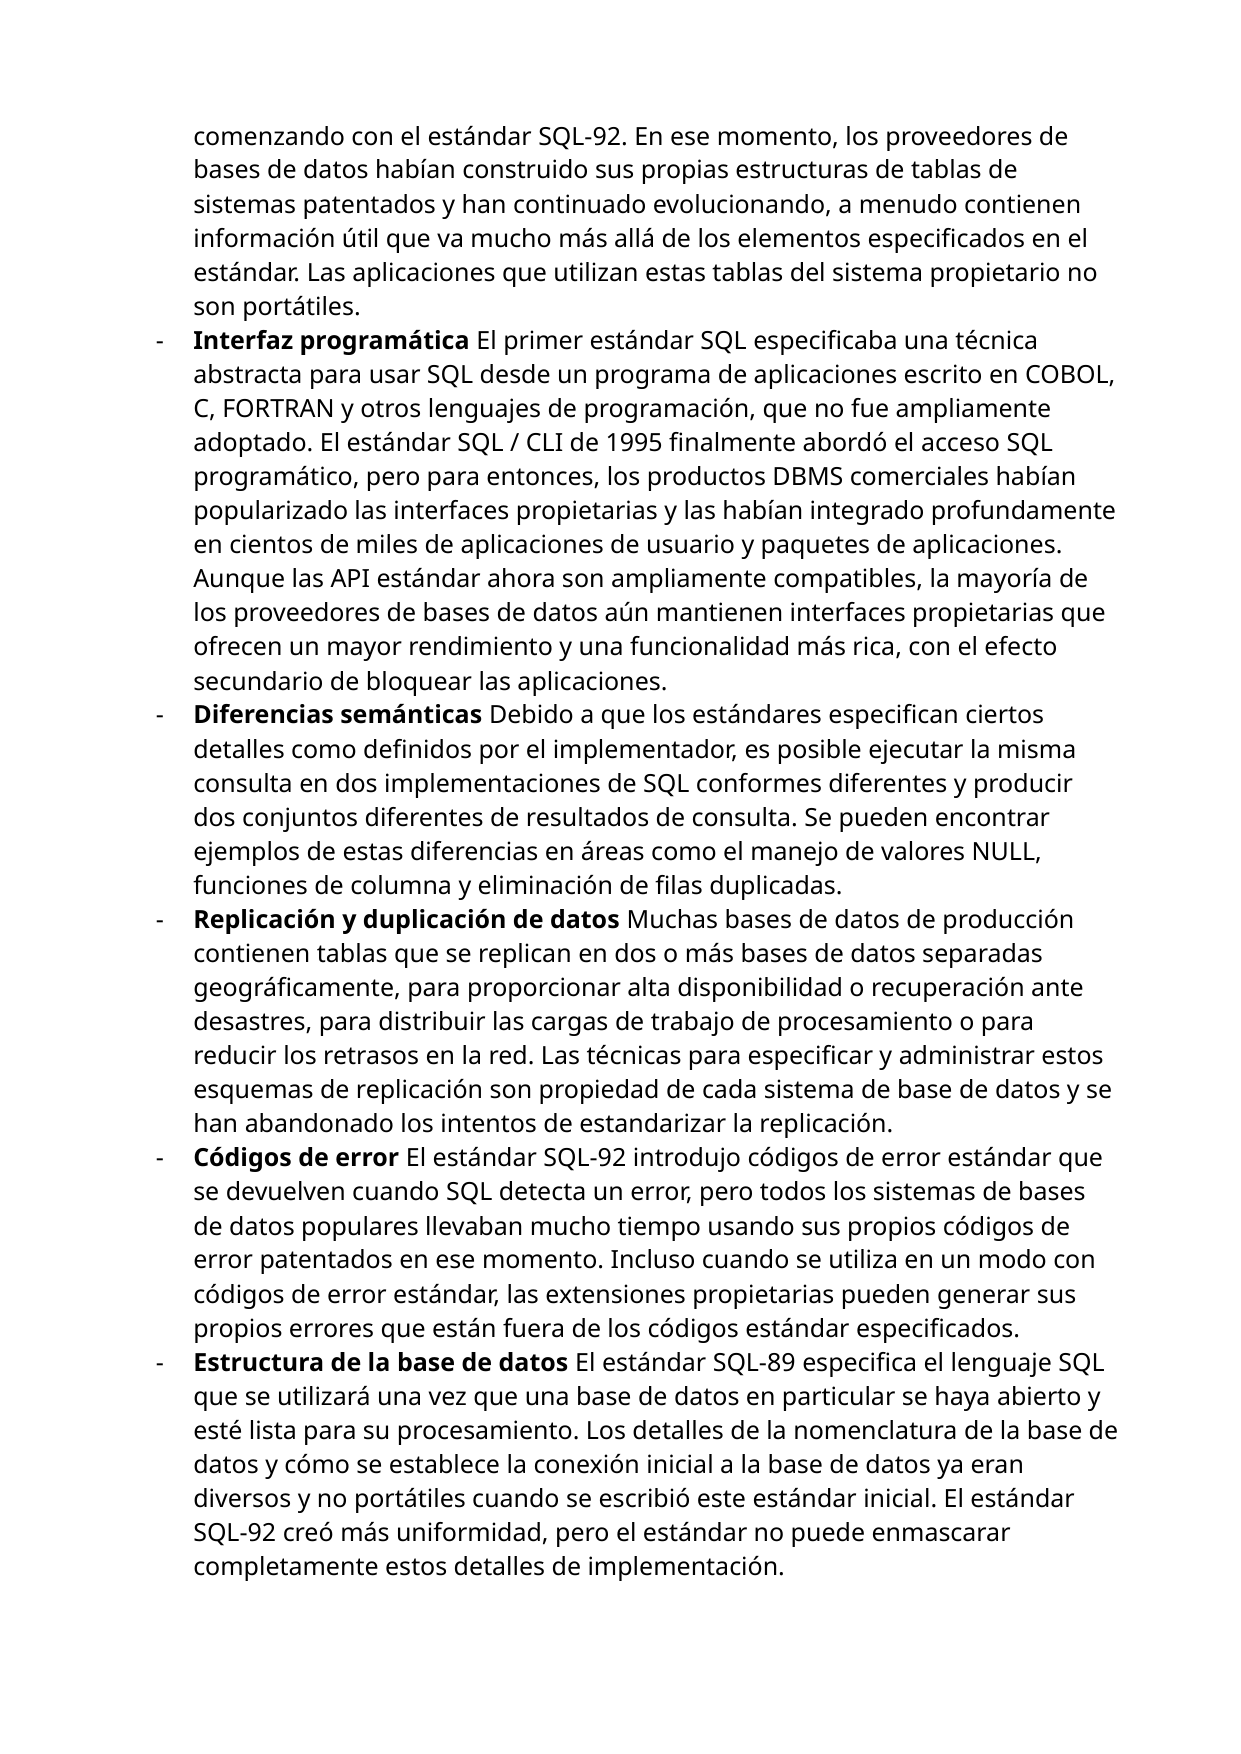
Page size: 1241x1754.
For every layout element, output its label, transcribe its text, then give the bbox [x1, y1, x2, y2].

list Interfaz programática El primer estándar SQL especificaba una técnica abstracta para usar SQL desde un programa de aplicaciones escrito en COBOL, C, FORTRAN y otros lenguajes de programación, que no fue ampliamente adoptado. El estándar SQL / CLI de 1995 finalmente abordó el acceso SQL programático, pero para entonces, los productos DBMS comerciales habían popularizado las interfaces propietarias y las habían integrado profundamente en cientos de miles de aplicaciones de usuario y paquetes de aplicaciones. Aunque las API estándar ahora son ampliamente compatibles, la mayoría de los proveedores de bases de datos aún mantienen interfaces propietarias que ofrecen un mayor rendimiento y una funcionalidad más rica, con el efecto secundario de bloquear las aplicaciones. [156, 322, 1122, 697]
list Diferencias semánticas Debido a que los estándares especifican ciertos detalles como definidos por el implementador, es posible ejecutar la misma consulta en dos implementaciones de SQL conformes diferentes y producir dos conjuntos diferentes de resultados de consulta. Se pueden encontrar ejemplos de estas diferencias en áreas como el manejo de valores NULL, funciones de columna y eliminación de filas duplicadas. [156, 697, 1122, 902]
list Replicación y duplicación de datos Muchas bases de datos de producción contienen tablas que se replican en dos o más bases de datos separadas geográficamente, para proporcionar alta disponibilidad o recuperación ante desastres, para distribuir las cargas de trabajo de procesamiento o para reducir los retrasos en la red. Las técnicas para especificar y administrar estos esquemas de replicación son propiedad de cada sistema de base de datos y se han abandonado los intentos de estandarizar la replicación. [156, 902, 1122, 1140]
list Códigos de error El estándar SQL-92 introdujo códigos de error estándar que se devuelven cuando SQL detecta un error, pero todos los sistemas de bases de datos populares llevaban mucho tiempo usando sus propios códigos de error patentados en ese momento. Incluso cuando se utiliza en un modo con códigos de error estándar, las extensiones propietarias pueden generar sus propios errores que están fuera de los códigos estándar especificados. [156, 1140, 1122, 1344]
list comenzando con el estándar SQL-92. En ese momento, los proveedores de bases de datos habían construido sus propias estructuras de tablas de sistemas patentados y han continuado evolucionando, a menudo contienen información útil que va mucho más allá de los elementos especificados en el estándar. Las aplicaciones que utilizan estas tablas del sistema propietario no son portátiles. [156, 118, 1122, 322]
list Estructura de la base de datos El estándar SQL-89 especifica el lenguaje SQL que se utilizará una vez que una base de datos en particular se haya abierto y esté lista para su procesamiento. Los detalles de la nomenclatura de la base de datos y cómo se establece la conexión inicial a la base de datos ya eran diversos y no portátiles cuando se escribió este estándar inicial. El estándar SQL-92 creó más uniformidad, pero el estándar no puede enmascarar completamente estos detalles de implementación. [156, 1344, 1122, 1583]
